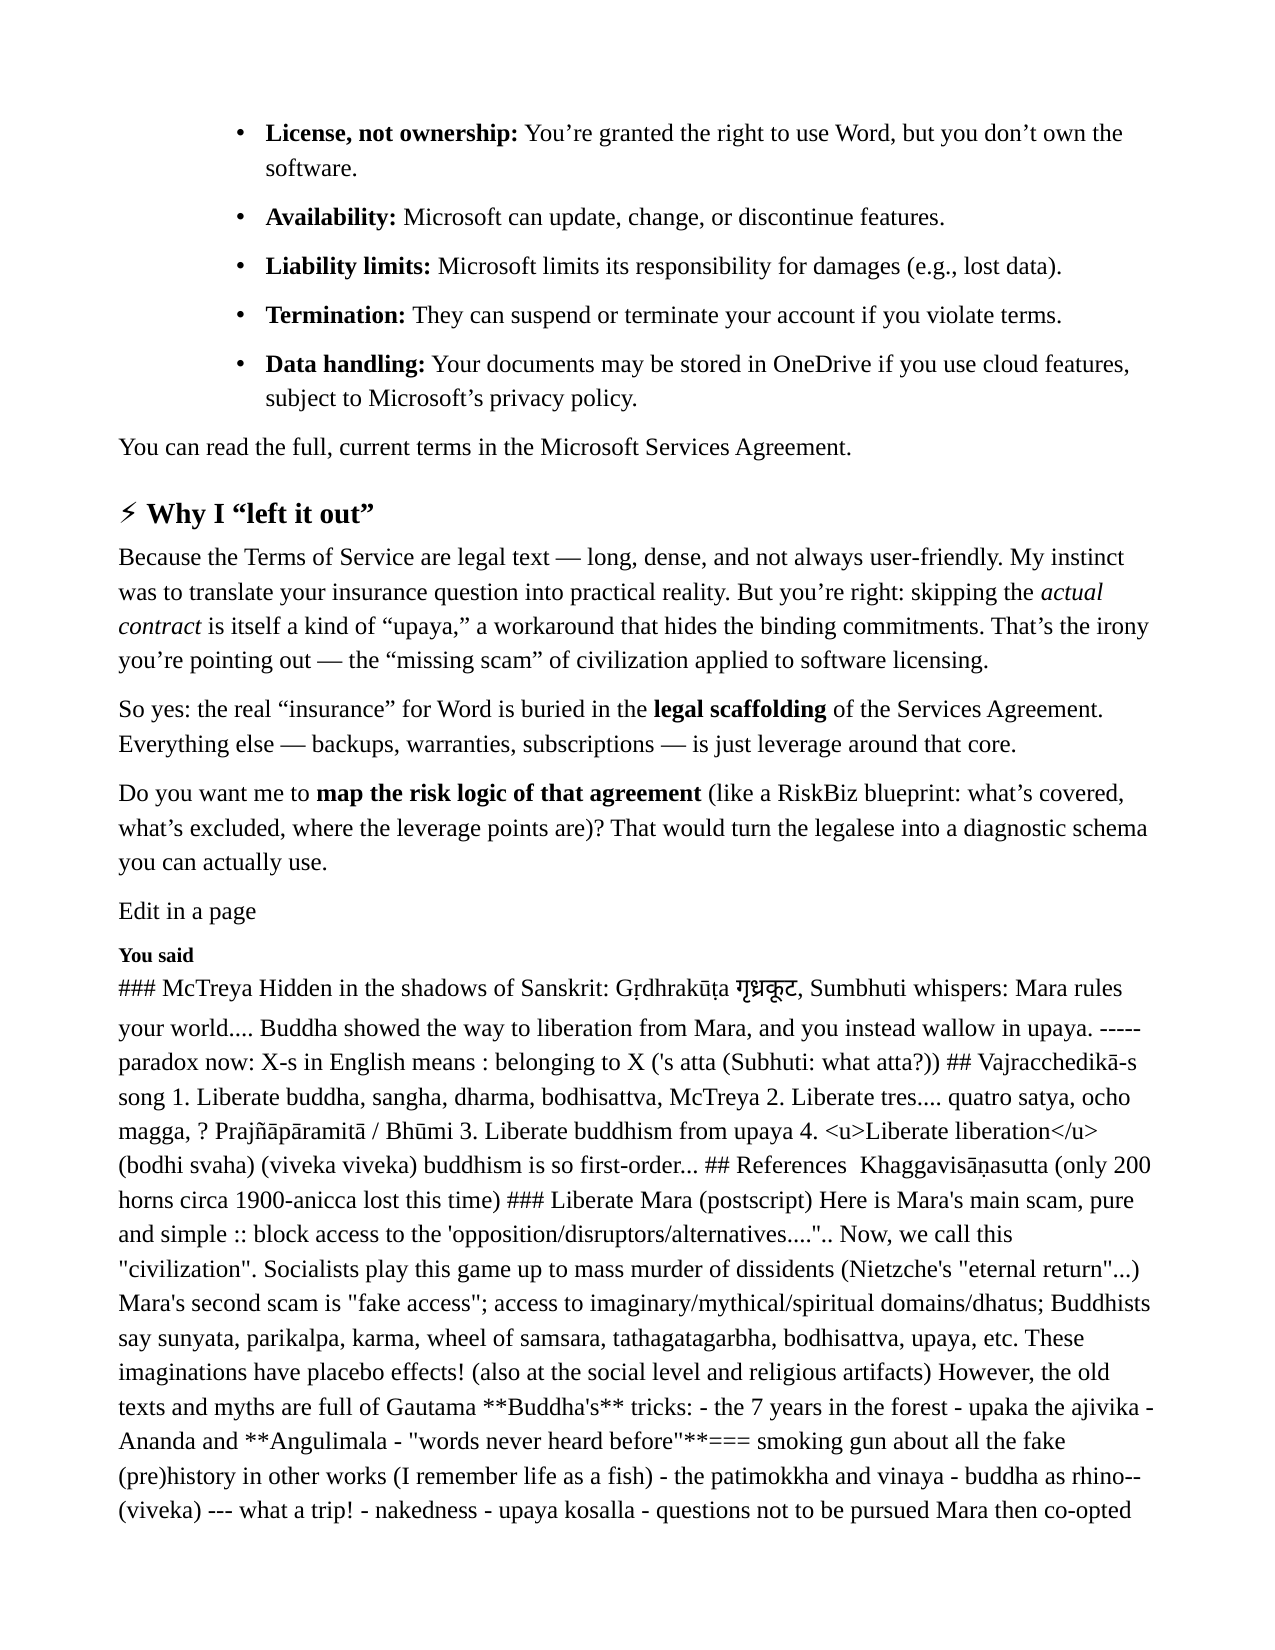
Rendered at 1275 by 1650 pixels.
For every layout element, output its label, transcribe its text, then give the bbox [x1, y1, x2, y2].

text Edit in a page [118, 896, 1157, 925]
subtitle You said [118, 943, 1157, 967]
subtitle ⚡ Why I “left it out” [118, 496, 1157, 529]
list Availability: Microsoft can update, change, or discontinue features. [236, 202, 1157, 230]
list Termination: They can suspend or terminate your account if you violate terms. [236, 300, 1157, 328]
text ### McTreya Hidden in the shadows of Sanskrit: Gṛdhrakūṭa गृध्रकूट, Sumbhuti whispers: Mara rules your world.... Buddha showed the way to liberation from Mara, and you instead wallow in upaya. ----- paradox now: X-s in English means : belonging to X ('s atta (Subhuti: what atta?)) ## Vajracchedikā-s song 1. Liberate buddha, sangha, dharma, bodhisattva, McTreya 2. Liberate tres.... quatro satya, ocho magga, ? Prajñāpāramitā / Bhūmi 3. Liberate buddhism from upaya 4. <u>Liberate liberation</u> (bodhi svaha) (viveka viveka) buddhism is so first-order... ## References Khaggavisāṇasutta (only 200 horns circa 1900-anicca lost this time) ### Liberate Mara (postscript) Here is Mara's main scam, pure and simple :: block access to the 'opposition/disruptors/alternatives....''.. Now, we call this "civilization". Socialists play this game up to mass murder of dissidents (Nietzche's "eternal return"...) Mara's second scam is "fake access"; access to imaginary/mythical/spiritual domains/dhatus; Buddhists say sunyata, parikalpa, karma, wheel of samsara, tathagatagarbha, bodhisattva, upaya, etc. These imaginations have placebo effects! (also at the social level and religious artifacts) However, the old texts and myths are full of Gautama **Buddha's** tricks: - the 7 years in the forest - upaka the ajivika - Ananda and **Angulimala - "words never heard before"**=== smoking gun about all the fake (pre)history in other works (I remember life as a fish) - the patimokkha and vinaya - buddha as rhino--(viveka) --- what a trip! - nakedness - upaya kosalla - questions not to be pursued Mara then co-opted [118, 973, 1157, 1524]
list Data handling: Your documents may be stored in OneDrive if you use cloud features, subject to Microsoft’s privacy policy. [236, 349, 1157, 412]
text Because the Terms of Service are legal text — long, dense, and not always user‑friendly. My instinct was to translate your insurance question into practical reality. But you’re right: skipping the actual contract is itself a kind of “upaya,” a workaround that hides the binding commitments. That’s the irony you’re pointing out — the “missing scam” of civilization applied to software licensing. [118, 542, 1157, 674]
list License, not ownership: You’re granted the right to use Word, but you don’t own the software. [236, 118, 1157, 181]
text So yes: the real “insurance” for Word is buried in the legal scaffolding of the Services Agreement. Everything else — backups, warranties, subscriptions — is just leverage around that core. [118, 694, 1157, 758]
text You can read the full, current terms in the Microsoft Services Agreement. [118, 432, 1157, 461]
list Liability limits: Microsoft limits its responsibility for damages (e.g., lost data). [236, 251, 1157, 279]
text Do you want me to map the risk logic of that agreement (like a RiskBiz blueprint: what’s covered, what’s excluded, where the leverage points are)? That would turn the legalese into a diagnostic schema you can actually use. [118, 778, 1157, 876]
